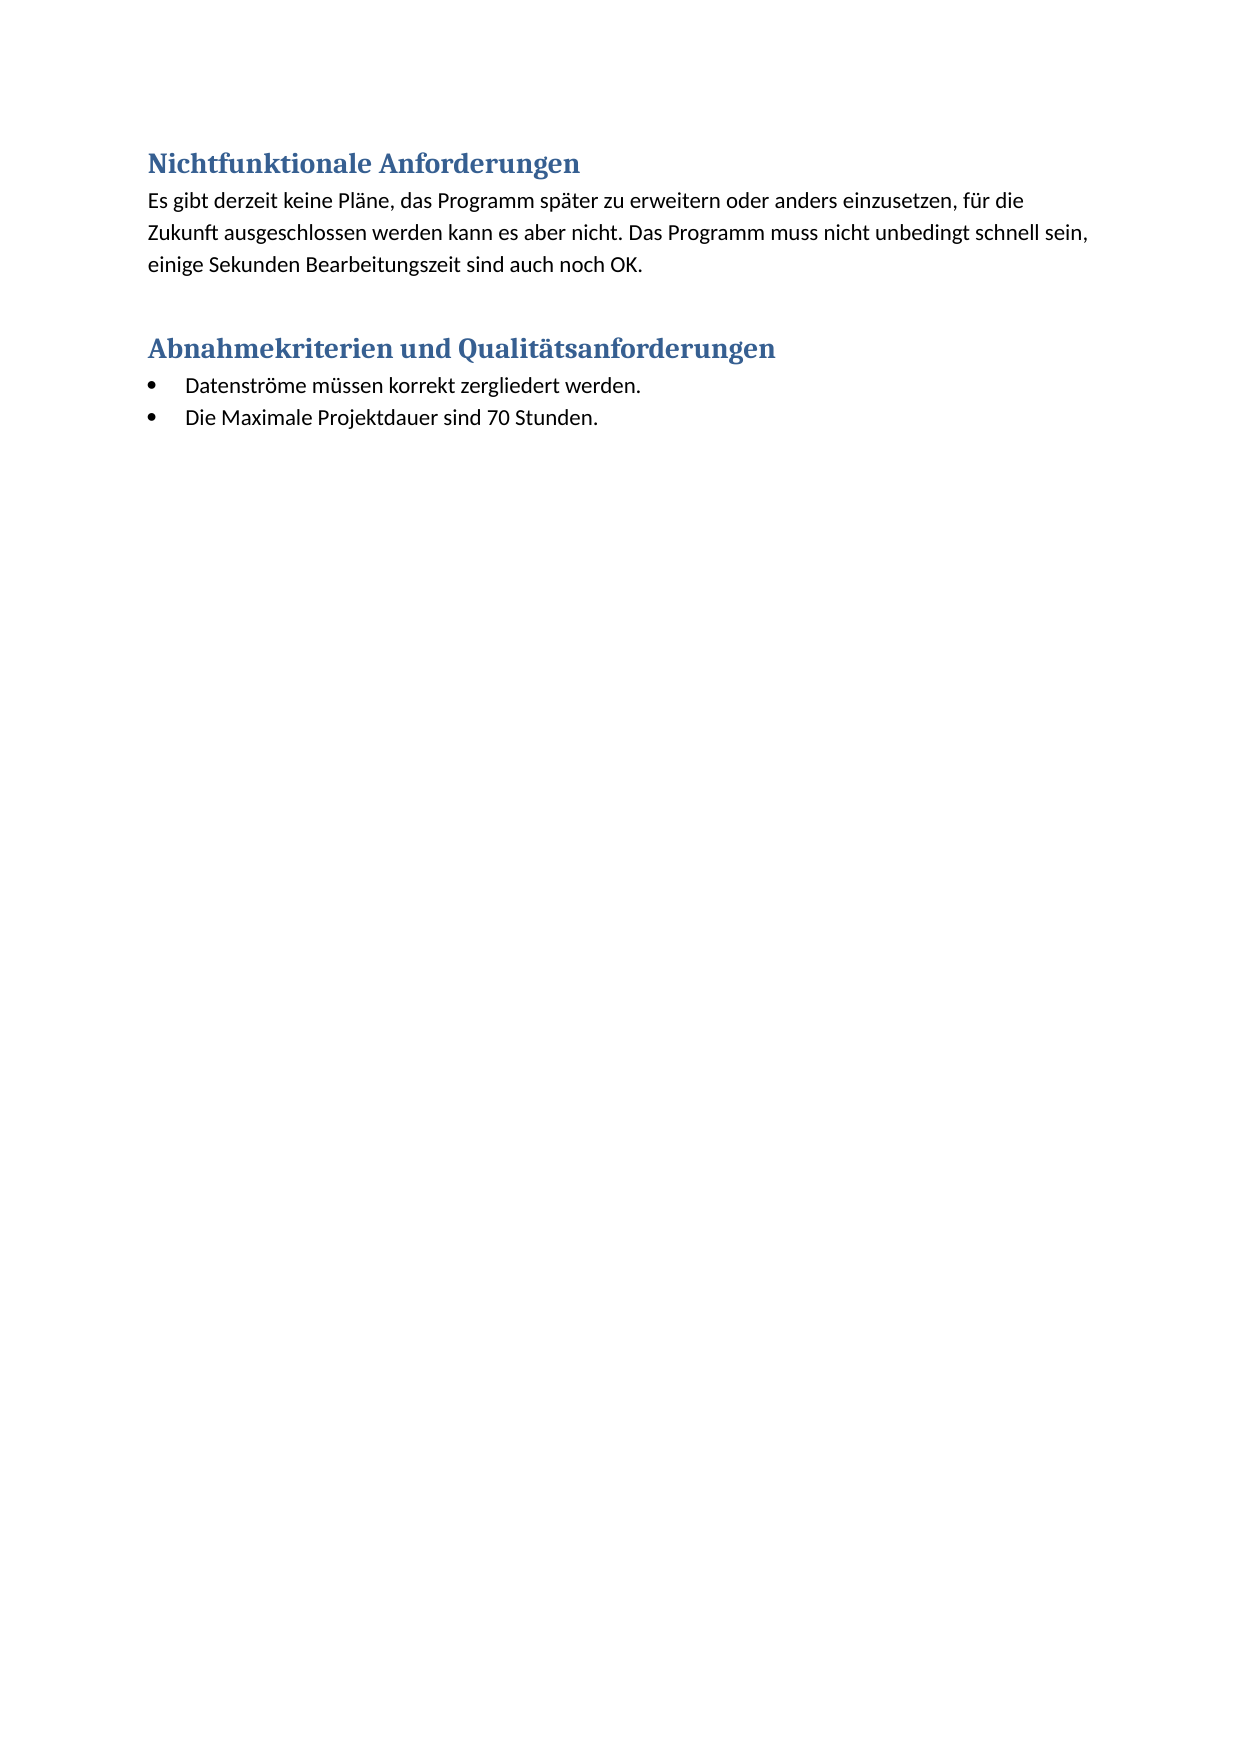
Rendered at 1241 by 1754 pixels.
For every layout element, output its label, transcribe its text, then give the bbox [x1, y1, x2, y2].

list Datenströme müssen korrekt zergliedert werden. [148, 371, 1093, 399]
list Die Maximale Projektdauer sind 70 Stunden. [148, 403, 1093, 431]
text Es gibt derzeit keine Pläne, das Programm später zu erweitern oder anders einzusetzen, für die Zukunft ausgeschlossen werden kann es aber nicht. Das Programm muss nicht unbedingt schnell sein, einige Sekunden Bearbeitungszeit sind auch noch OK. [148, 186, 1093, 278]
subtitle Nichtfunktionale Anforderungen [148, 148, 1093, 181]
subtitle Abnahmekriterien und Qualitätsanforderungen [148, 333, 1093, 366]
